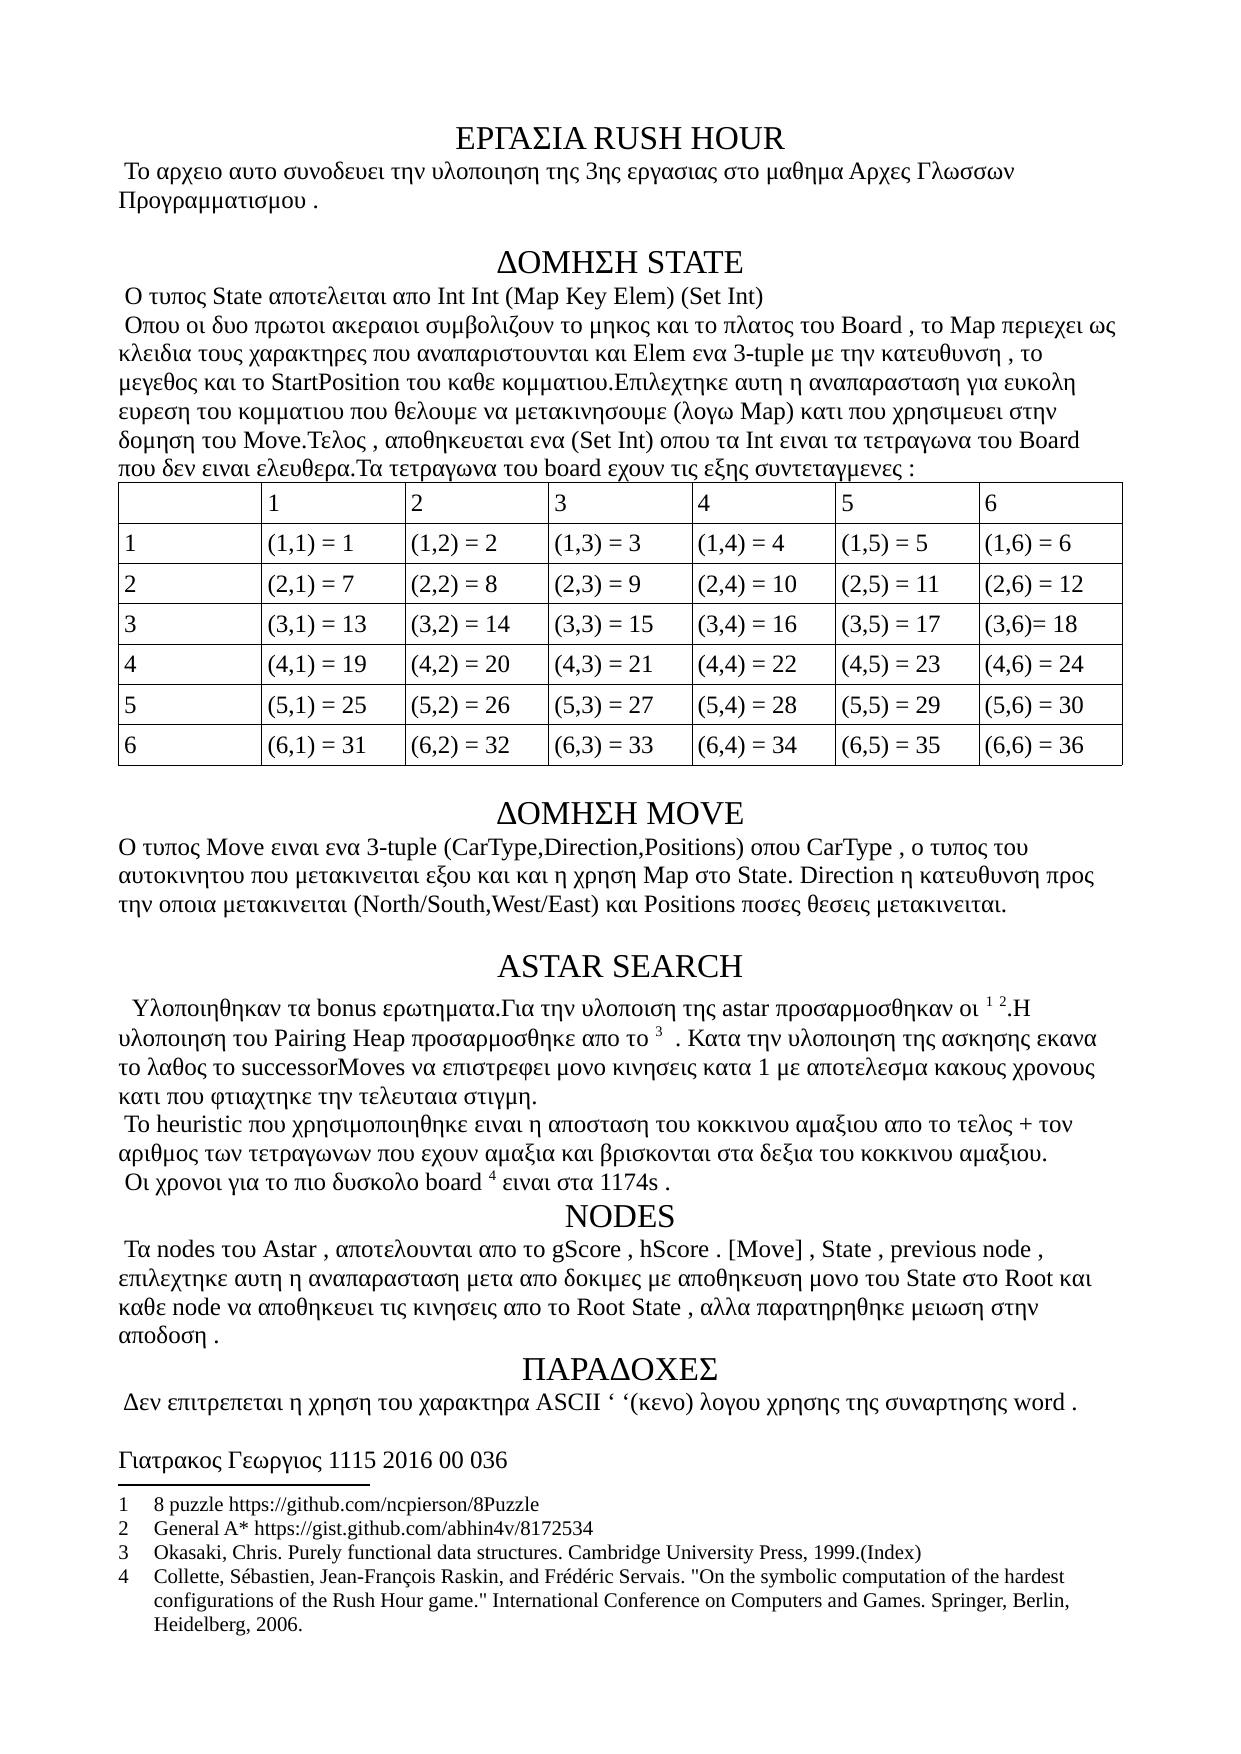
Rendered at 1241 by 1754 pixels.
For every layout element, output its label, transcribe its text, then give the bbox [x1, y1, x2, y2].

table_cell (3,3) = 15 [549, 604, 692, 643]
table_cell 6 [119, 725, 261, 764]
table_cell (5,3) = 27 [549, 685, 692, 724]
table_cell (1,6) = 6 [980, 524, 1122, 563]
table_cell 4 [119, 645, 261, 684]
table_cell (6,4) = 34 [693, 725, 835, 764]
table_cell (2,2) = 8 [406, 564, 548, 603]
text Οπου οι δυο πρωτοι ακεραιοι συμβολιζουν το μηκος και το πλατος του Board , το Map περιεχει ως κλειδια τους χαρακτηρες που αναπαριστουνται και Elem ενα 3-tuple με την κατευθυνση , το μεγεθος και το StartPosition του καθε κομματιου.Επιλεχτηκε αυτη η αναπαρασταση για ευκολη ευρεση του κομματιου που θελουμε να μετακινησουμε (λογω Map) κατι που χρησιμευει στην δομηση του Move.Τελος , αποθηκευεται ενα (Set Int) οπου τα Int ειναι τα τετραγωνα του Board που δεν ειναι ελευθερα.Τα τετραγωνα του board εχουν τις εξης συντεταγμενες : [118, 310, 1122, 482]
table_cell (4,3) = 21 [549, 645, 692, 684]
table_header 4 [693, 483, 835, 523]
text ΕΡΓΑΣΙΑ RUSH HOUR [118, 118, 1122, 156]
text ΠΑΡΑΔΟΧΕΣ [118, 1349, 1122, 1387]
text Γιατρακος Γεωργιος 1115 2016 00 036 [118, 1445, 1122, 1474]
text ΔΟΜΗΣΗ STATE [118, 243, 1122, 281]
table_cell (6,6) = 36 [980, 725, 1122, 764]
table_cell (2,3) = 9 [549, 564, 692, 603]
table_cell (4,1) = 19 [262, 645, 405, 684]
text Οι χρονοι για το πιο δυσκολο board ειναι στα 1174s . [118, 1167, 1122, 1196]
table_cell (3,6)= 18 [980, 604, 1122, 643]
text NODES [118, 1196, 1122, 1234]
table_cell (5,5) = 29 [836, 685, 979, 724]
text Ο τυπος State αποτελειται απο Int Int (Map Key Elem) (Set Int) [118, 281, 1122, 310]
table_cell (1,2) = 2 [406, 524, 548, 563]
text Ο τυπος Move ειναι ενα 3-tuple (CarType,Direction,Positions) οπου CarType , ο τυπος του αυτοκινητου που μετακινειται εξου και και η χρηση Map στο State. Direction η κατευθυνση προς την οποια μετακινειται (North/South,West/East) και Positions ποσες θεσεις μετακινειται. [118, 832, 1122, 918]
text Το αρχειο αυτο συνοδευει την υλοποιηση της 3ης εργασιας στο μαθημα Αρχες Γλωσσων Προγραμματισμου . [118, 156, 1122, 214]
text Το heuristic που χρησιμοποιηθηκε ειναι η αποσταση του κοκκινου αμαξιου απο το τελος + τον αριθμος των τετραγωνων που εχουν αμαξια και βρισκονται στα δεξια του κοκκινου αμαξιου. [118, 1109, 1122, 1167]
text ΔΟΜΗΣΗ MOVE [118, 793, 1122, 832]
table_cell 3 [119, 604, 261, 643]
table_cell (2,5) = 11 [836, 564, 979, 603]
table_cell (1,1) = 1 [262, 524, 405, 563]
table_cell (1,3) = 3 [549, 524, 692, 563]
table_header 1 [262, 483, 405, 523]
table_cell (3,1) = 13 [262, 604, 405, 643]
table_header 6 [980, 483, 1122, 523]
table_header [119, 483, 261, 523]
table_cell (6,1) = 31 [262, 725, 405, 764]
text Υλοποιηθηκαν τα bonus ερωτηματα.Για την υλοποιση της astar προσαρμοσθηκαν οι .Η υλοποιηση του Pairing Heap προσαρμοσθηκε απο το . Κατα την υλοποιηση της ασκησης εκανα το λαθος το successorMoves να επιστρεφει μονο κινησεις κατα 1 με αποτελεσμα κακους χρονους κατι που φτιαχτηκε την τελευταια στιγμη. [118, 985, 1122, 1109]
table_cell (6,2) = 32 [406, 725, 548, 764]
text Okasaki, Chris. Purely functional data structures. Cambridge University Press, 1999.(Index) [118, 1539, 1122, 1564]
table_cell (1,4) = 4 [693, 524, 835, 563]
text Δεν επιτρεπεται η χρηση του χαρακτηρα ASCII ‘ ‘(κενο) λογου χρησης της συναρτησης word . [118, 1387, 1122, 1416]
table_cell 1 [119, 524, 261, 563]
table_header 2 [406, 483, 548, 523]
table_cell (1,5) = 5 [836, 524, 979, 563]
text Collette, Sébastien, Jean-François Raskin, and Frédéric Servais. "On the symbolic computation of the hardest configurations of the Rush Hour game." International Conference on Computers and Games. Springer, Berlin, Heidelberg, 2006. [118, 1564, 1122, 1636]
table_cell (4,5) = 23 [836, 645, 979, 684]
table_header 3 [549, 483, 692, 523]
table_cell (2,4) = 10 [693, 564, 835, 603]
table_cell (2,6) = 12 [980, 564, 1122, 603]
table_cell (2,1) = 7 [262, 564, 405, 603]
table_cell (3,5) = 17 [836, 604, 979, 643]
table_cell (6,5) = 35 [836, 725, 979, 764]
table_cell (5,6) = 30 [980, 685, 1122, 724]
text 8 puzzle https://github.com/ncpierson/8Puzzle [118, 1491, 1122, 1516]
table_cell (5,2) = 26 [406, 685, 548, 724]
table_cell (4,6) = 24 [980, 645, 1122, 684]
table_cell (4,2) = 20 [406, 645, 548, 684]
table_header 5 [836, 483, 979, 523]
table_cell 2 [119, 564, 261, 603]
table_cell (3,2) = 14 [406, 604, 548, 643]
text ASTAR SEARCH [118, 947, 1122, 985]
text Τα nodes του Astar , αποτελουνται απο το gScore , hScore . [Move] , State , previous node , επιλεχτηκε αυτη η αναπαρασταση μετα απο δοκιμες με αποθηκευση μονο του State στο Root και καθε node να αποθηκευει τις κινησεις απο το Root State , αλλα παρατηρηθηκε μειωση στην αποδοση . [118, 1234, 1122, 1349]
table_cell 5 [119, 685, 261, 724]
table_cell (5,4) = 28 [693, 685, 835, 724]
table_cell (6,3) = 33 [549, 725, 692, 764]
table_cell (3,4) = 16 [693, 604, 835, 643]
table_cell (4,4) = 22 [693, 645, 835, 684]
text General A* https://gist.github.com/abhin4v/8172534 [118, 1516, 1122, 1539]
table_cell (5,1) = 25 [262, 685, 405, 724]
